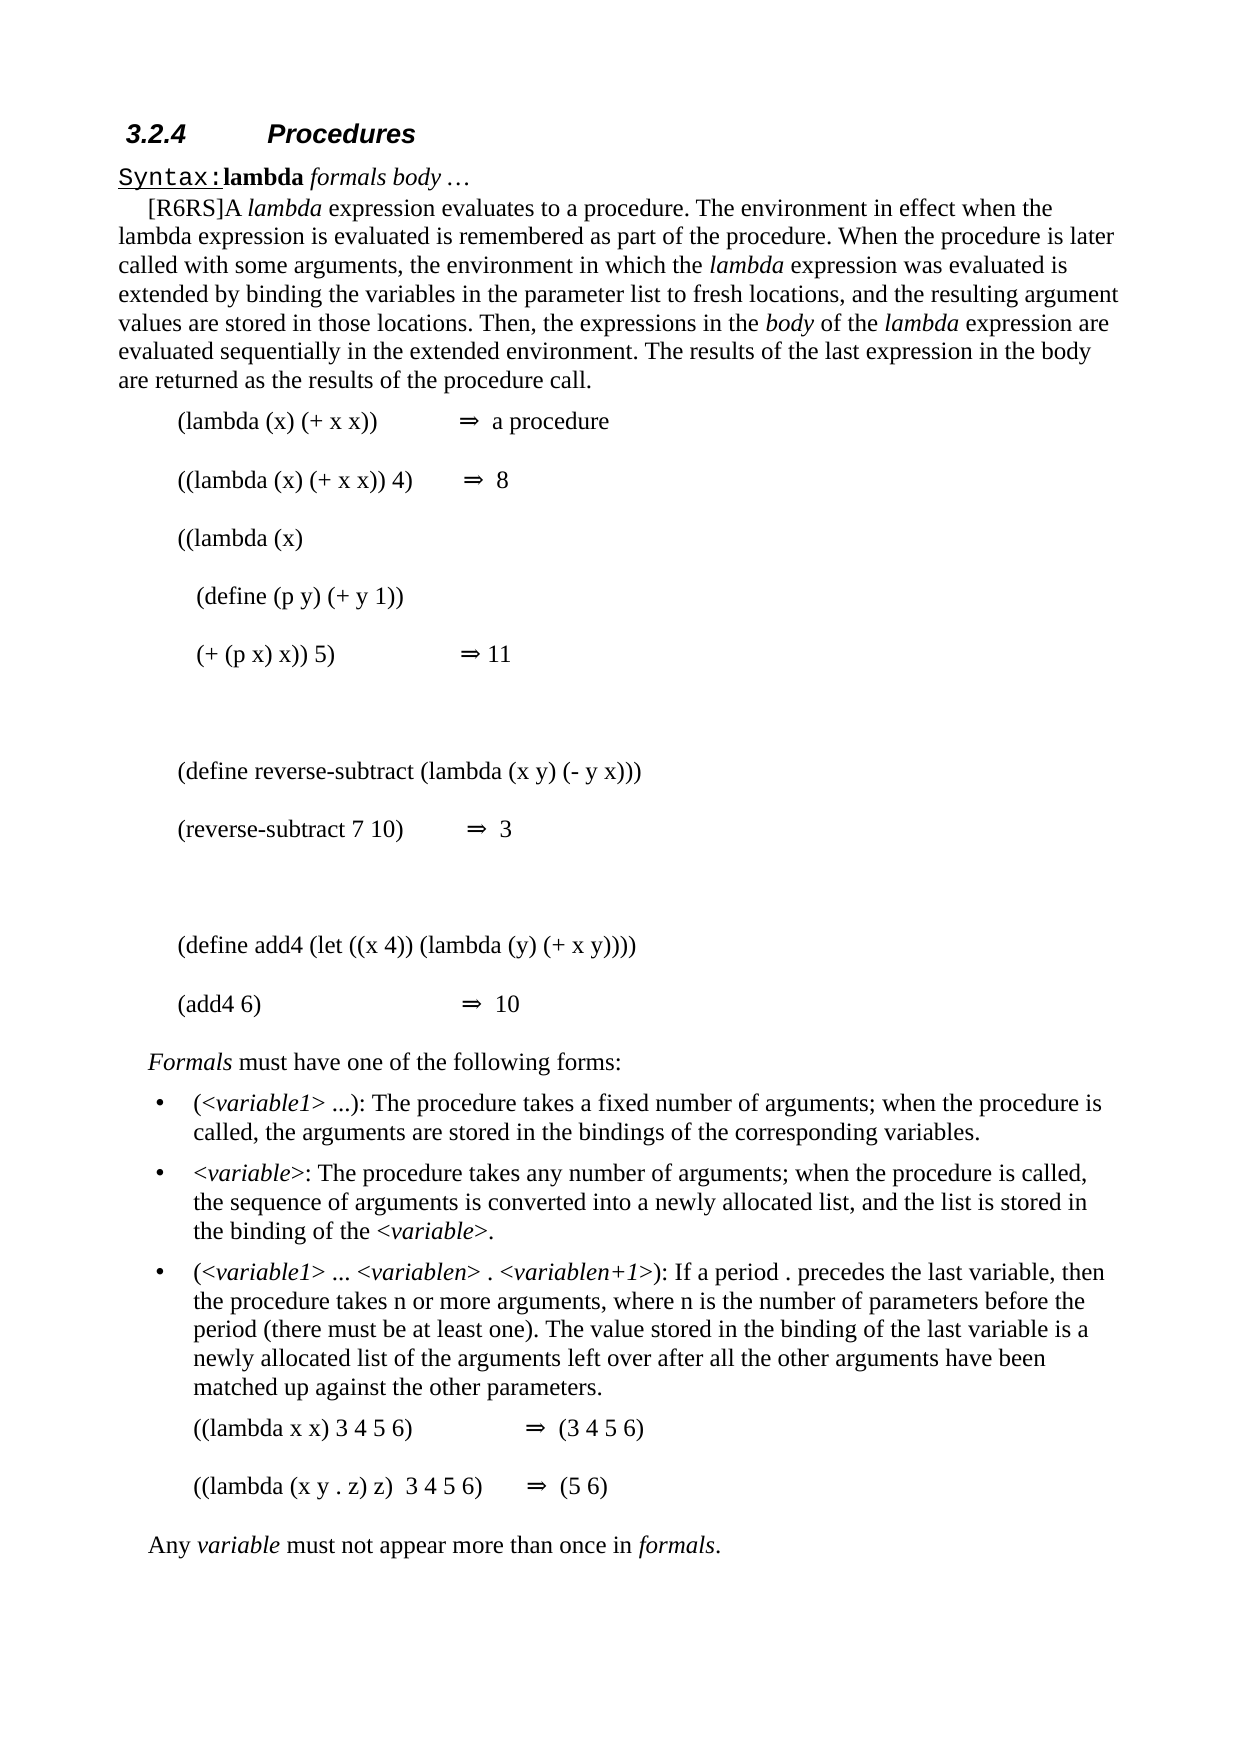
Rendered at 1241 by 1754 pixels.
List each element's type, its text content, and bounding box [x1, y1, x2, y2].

list ((lambda (x y . z) z) 3 4 5 6) ⇒ (5 6) [156, 1471, 1122, 1500]
list <variable>: The procedure takes any number of arguments; when the procedure is called, the sequence of arguments is converted into a newly allocated list, and the list is stored in the binding of the <variable>. [156, 1158, 1122, 1244]
text (add4 6) ⇒ 10 [177, 989, 1063, 1017]
text Formals must have one of the following forms: [118, 1047, 1122, 1076]
text Any variable must not appear more than once in formals. [118, 1530, 1122, 1558]
text (define add4 (let ((x 4)) (lambda (y) (+ x y)))) [177, 931, 1063, 959]
list (<variable1> ...): The procedure takes a fixed number of arguments; when the procedure is called, the arguments are stored in the bindings of the corresponding variables. [156, 1088, 1122, 1146]
subtitle Procedures [118, 118, 1122, 149]
text ((lambda (x) (+ x x)) 4) ⇒ 8 [177, 465, 1063, 493]
text (define reverse-subtract (lambda (x y) (- y x))) [177, 756, 1063, 784]
list ((lambda x x) 3 4 5 6) ⇒ (3 4 5 6) [156, 1413, 1122, 1442]
list (<variable1> ... <variablen> . <variablen+1>): If a period . precedes the last variable, then the procedure takes n or more arguments, where n is the number of parameters before the period (there must be at least one). The value stored in the binding of the last variable is a newly allocated list of the arguments left over after all the other arguments have been matched up against the other parameters. [156, 1257, 1122, 1401]
text (reverse-subtract 7 10) ⇒ 3 [177, 814, 1063, 843]
text [R6RS]A lambda expression evaluates to a procedure. The environment in effect when the lambda expression is evaluated is remembered as part of the procedure. When the procedure is later called with some arguments, the environment in which the lambda expression was evaluated is extended by binding the variables in the parameter list to fresh locations, and the resulting argument values are stored in those locations. Then, the expressions in the body of the lambda expression are evaluated sequentially in the extended environment. The results of the last expression in the body are returned as the results of the procedure call. [118, 193, 1122, 394]
text Syntax:lambda formals body … [118, 162, 1122, 193]
text (lambda (x) (+ x x)) ⇒ a procedure [177, 406, 1063, 435]
text (define (p y) (+ y 1)) [177, 581, 1063, 610]
text (+ (p x) x)) 5) ⇒ 11 [177, 639, 1063, 668]
text ((lambda (x) [177, 523, 1063, 552]
